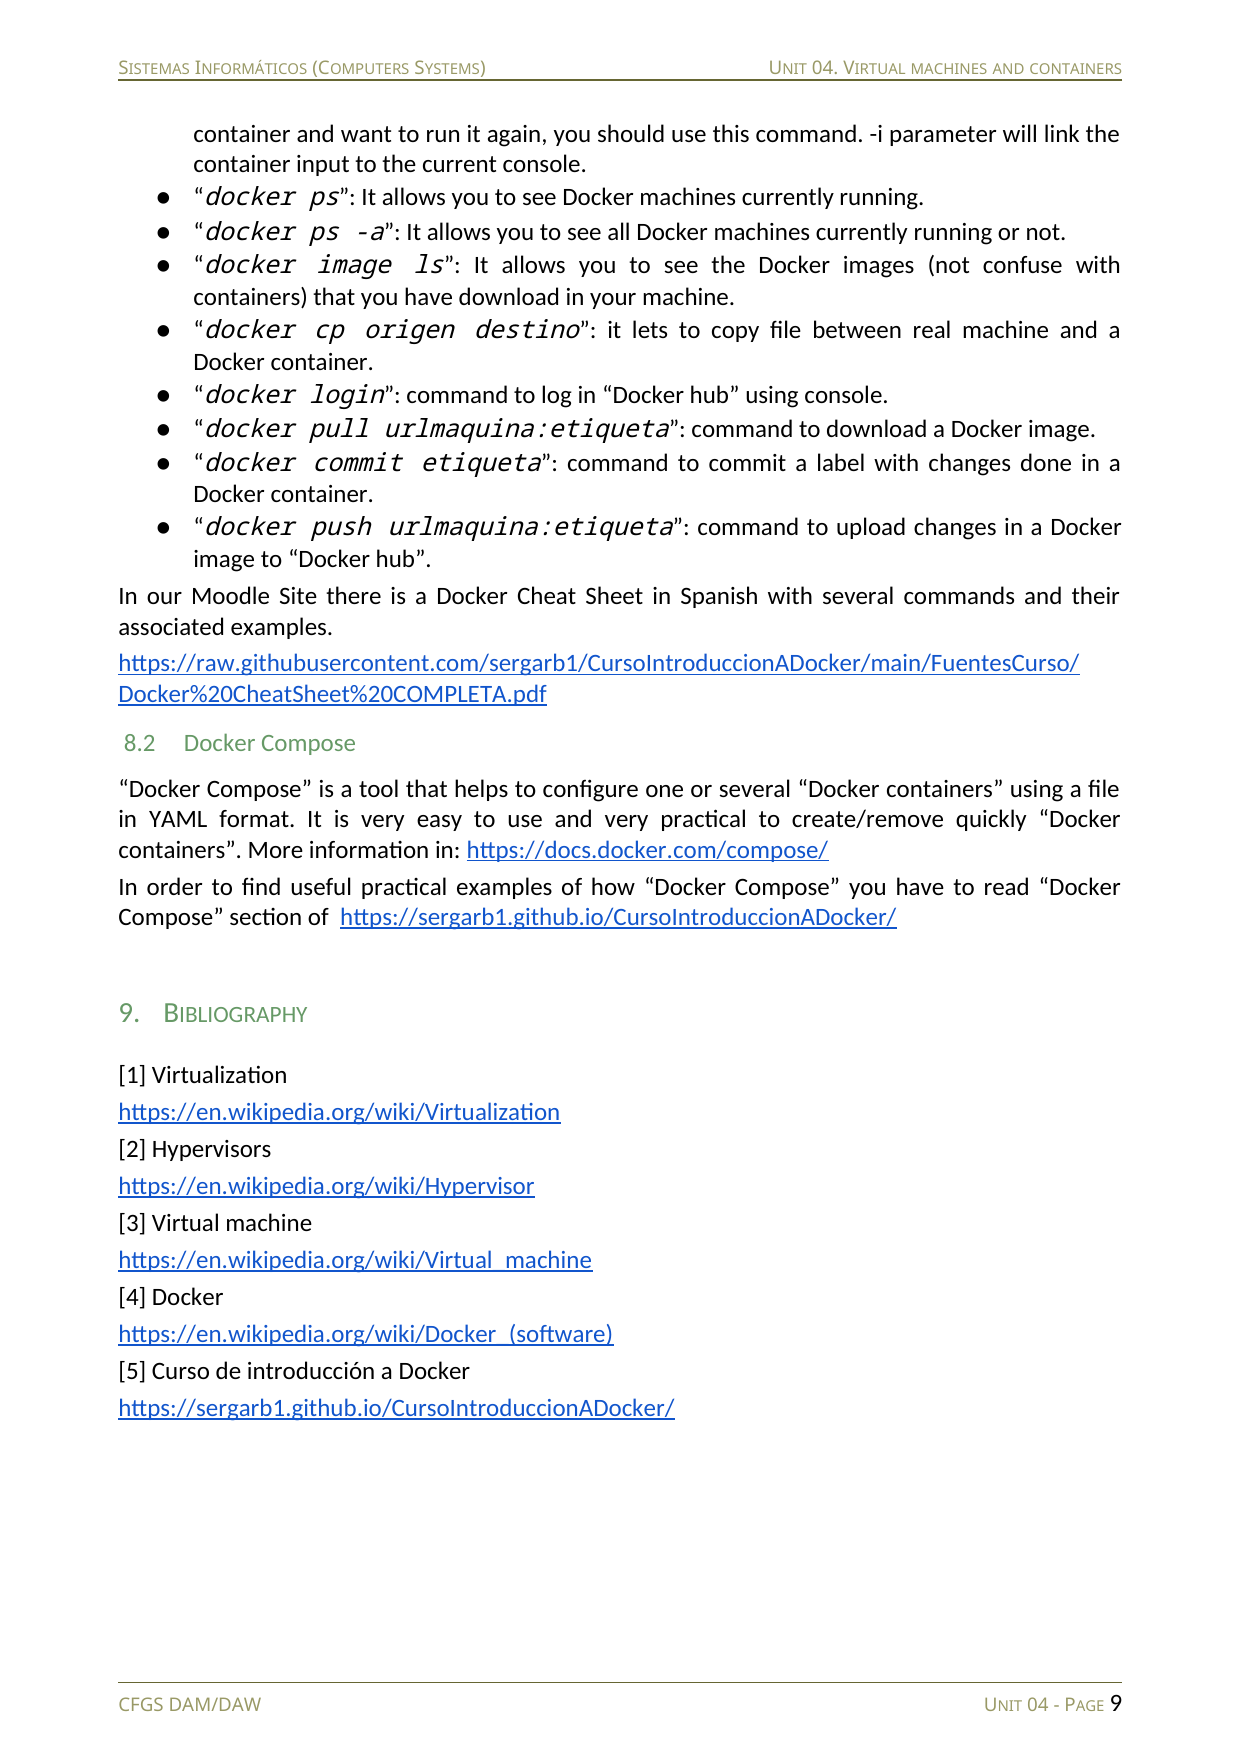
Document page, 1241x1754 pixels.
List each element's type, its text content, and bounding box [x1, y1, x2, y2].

text [4] Docker [118, 1281, 1122, 1312]
text “Docker Compose” is a tool that helps to configure one or several “Docker containers” using a file in YAML format. It is very easy to use and very practical to create/remove quickly “Docker containers”. More information in: https://docs.docker.com/compose/ [118, 773, 1122, 864]
list “docker image ls”: It allows you to see the Docker images (not confuse with containers) that you have download in your machine. [156, 247, 1122, 312]
text [1] Virtualization [118, 1059, 1122, 1090]
subtitle Docker Compose [118, 727, 1122, 758]
text https://en.wikipedia.org/wiki/Virtualization [118, 1096, 1122, 1127]
text https://sergarb1.github.io/CursoIntroduccionADocker/ [118, 1392, 1122, 1423]
text [5] Curso de introducción a Docker [118, 1355, 1122, 1386]
text https://en.wikipedia.org/wiki/Virtual_machine [118, 1244, 1122, 1275]
list “docker ps -a”: It allows you to see all Docker machines currently running or not. [156, 213, 1122, 247]
text https://en.wikipedia.org/wiki/Docker_(software) [118, 1318, 1122, 1349]
list “docker login”: command to log in “Docker hub” using console. [156, 376, 1122, 410]
list “docker commit etiqueta”: command to commit a label with changes done in a Docker container. [156, 444, 1122, 509]
text In order to find useful practical examples of how “Docker Compose” you have to read “Docker Compose” section of https://sergarb1.github.io/CursoIntroduccionADocker/ [118, 871, 1122, 932]
text [2] Hypervisors [118, 1133, 1122, 1164]
text https://en.wikipedia.org/wiki/Hypervisor [118, 1170, 1122, 1201]
list “docker ps”: It allows you to see Docker machines currently running. [156, 179, 1122, 213]
list “docker push urlmaquina:etiqueta”: command to upload changes in a Docker image to “Docker hub”. [156, 509, 1122, 574]
list container and want to run it again, you should use this command. -i parameter will link the container input to the current console. [156, 118, 1122, 179]
text In our Moodle Site there is a Docker Cheat Sheet in Spanish with several commands and their associated examples. [118, 580, 1122, 641]
text https://raw.githubusercontent.com/sergarb1/CursoIntroduccionADocker/main/FuentesCurso/Docker%20CheatSheet%20COMPLETA.pdf [118, 648, 1122, 709]
list “docker cp origen destino”: it lets to copy file between real machine and a Docker container. [156, 312, 1122, 376]
list “docker pull urlmaquina:etiqueta”: command to download a Docker image. [156, 410, 1122, 444]
text [3] Virtual machine [118, 1207, 1122, 1238]
subtitle Bibliography [118, 994, 1122, 1029]
